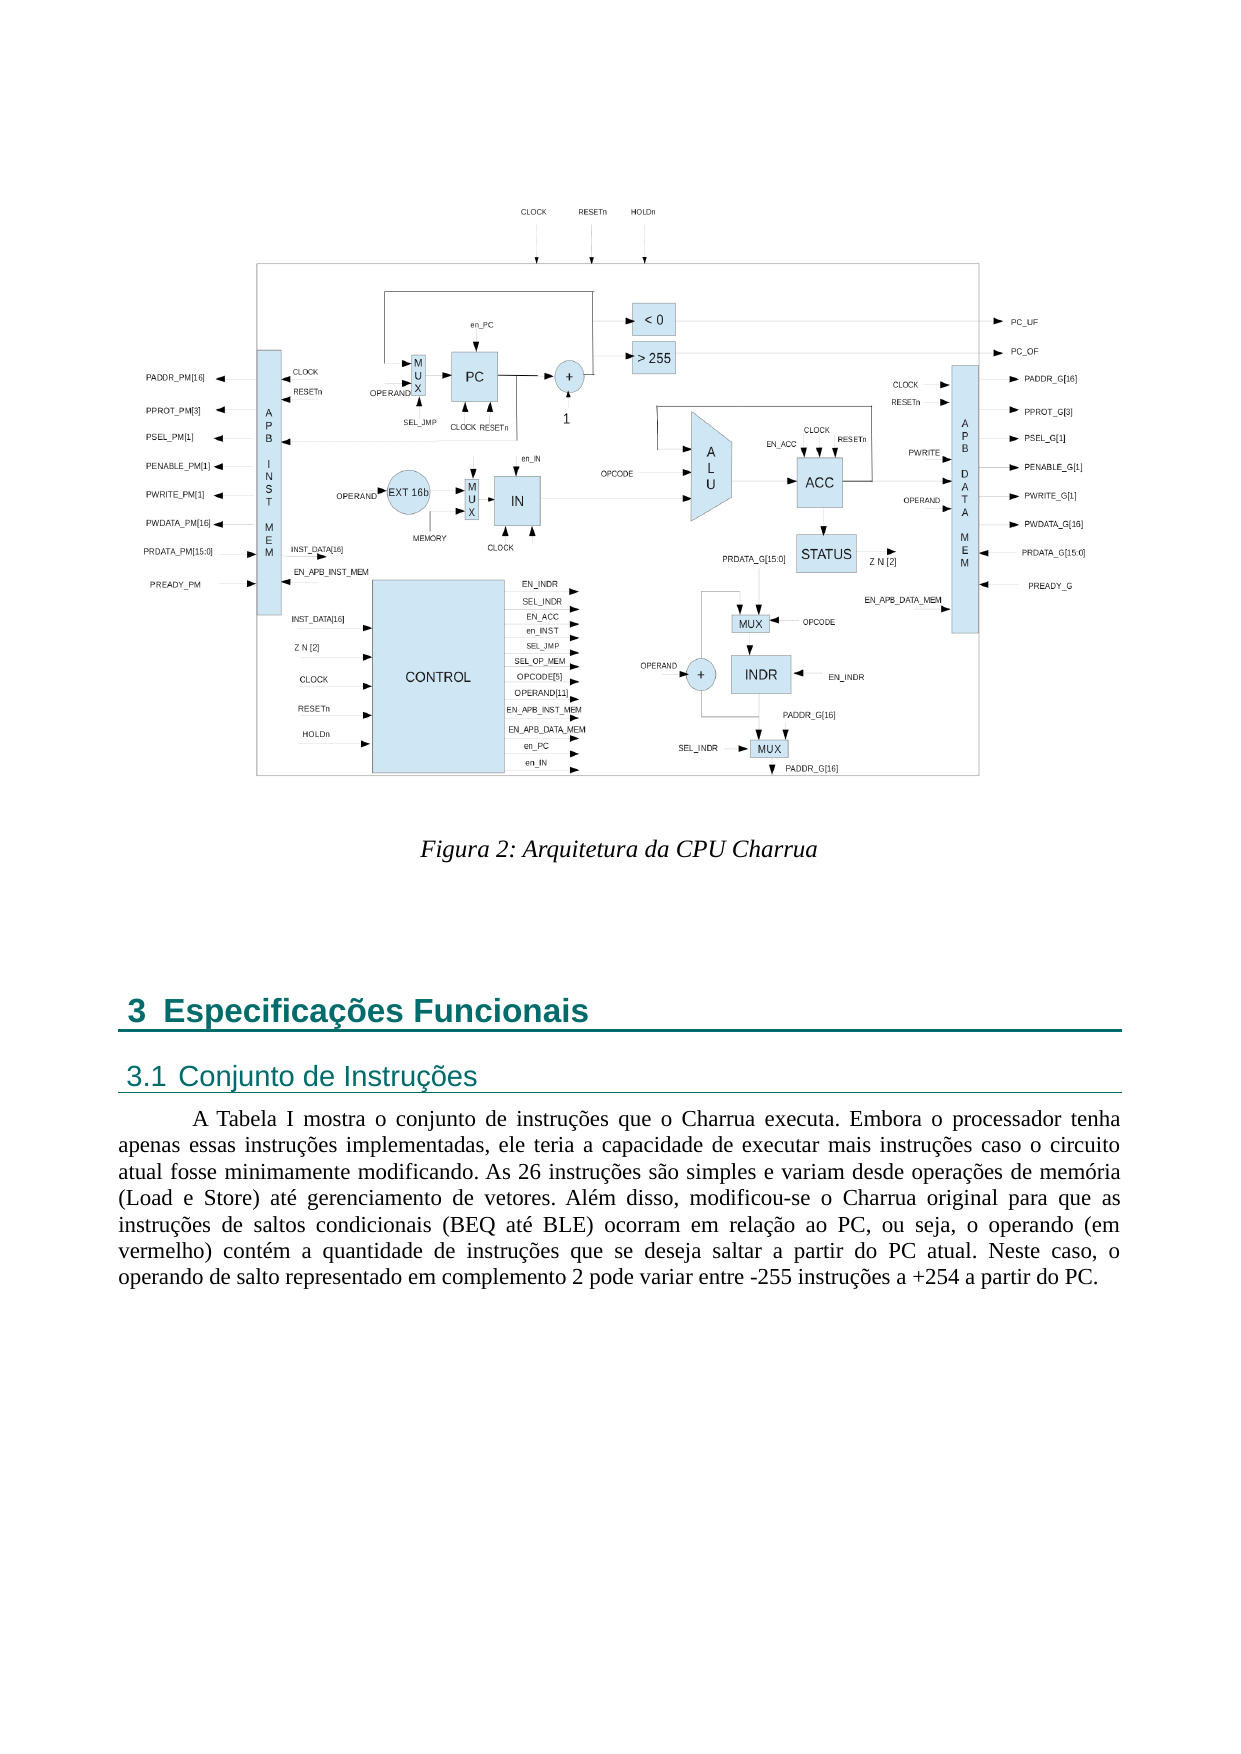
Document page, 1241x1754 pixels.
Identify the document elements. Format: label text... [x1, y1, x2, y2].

subtitle Conjunto de Instruções [118, 1059, 1122, 1092]
text A Tabela I mostra o conjunto de instruções que o Charrua executa. Embora o processador tenha apenas essas instruções implementadas, ele teria a capacidade de executar mais instruções caso o circuito atual fosse minimamente modificando. As 26 instruções são simples e variam desde operações de memória (Load e Store) até gerenciamento de vetores. Além disso, modificou-se o Charrua original para que as instruções de saltos condicionais (BEQ até BLE) ocorram em relação ao PC, ou seja, o operando (em vermelho) contém a quantidade de instruções que se deseja saltar a partir do PC atual. Neste caso, o operando de salto representado em complemento 2 pode variar entre -255 instruções a +254 a partir do PC. [118, 1105, 1122, 1290]
subtitle Especificações Funcionais [118, 991, 1122, 1029]
picture [118, 169, 1123, 834]
text Figura 2: Arquitetura da CPU Charrua [118, 834, 1122, 862]
